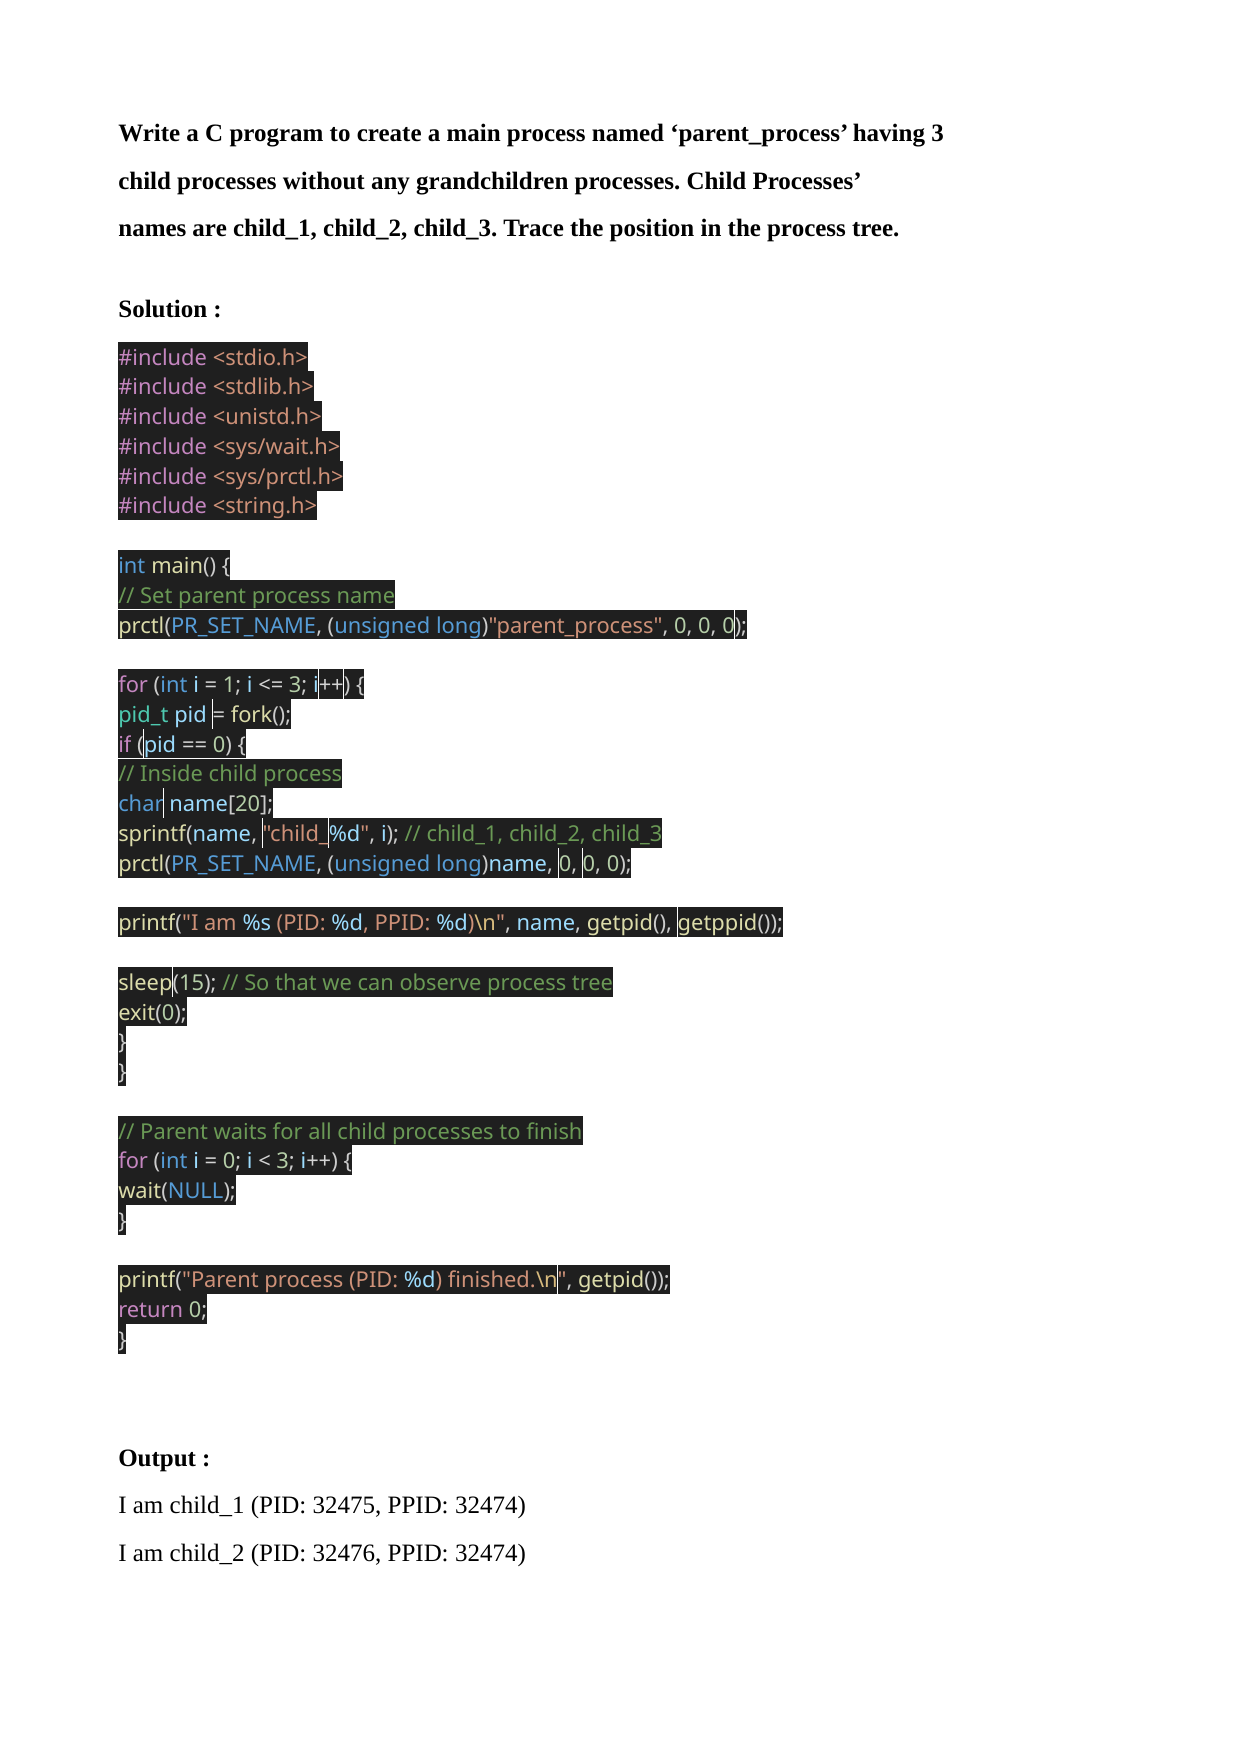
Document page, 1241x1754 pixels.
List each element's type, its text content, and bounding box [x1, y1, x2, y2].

text Solution : [118, 294, 1122, 323]
text } [118, 1056, 1122, 1086]
text sleep(15); // So that we can observe process tree [118, 967, 1122, 997]
text } [118, 1205, 1122, 1235]
text int main() { [118, 550, 1122, 580]
text Write a C program to create a main process named ‘parent_process’ having 3 [118, 118, 1122, 147]
text wait(NULL); [118, 1175, 1122, 1205]
text pid_t pid = fork(); [118, 699, 1122, 729]
text Output : [118, 1443, 1122, 1472]
text #include <stdio.h> [118, 342, 1122, 371]
text I am child_2 (PID: 32476, PPID: 32474) [118, 1538, 1122, 1567]
text #include <stdlib.h> [118, 371, 1122, 401]
text prctl(PR_SET_NAME, (unsigned long)"parent_process", 0, 0, 0); [118, 609, 1122, 639]
text // Inside child process [118, 758, 1122, 788]
text sprintf(name, "child_%d", i); // child_1, child_2, child_3 [118, 818, 1122, 848]
text #include <string.h> [118, 491, 1122, 520]
text printf("Parent process (PID: %d) finished.\n", getpid()); [118, 1264, 1122, 1294]
text if (pid == 0) { [118, 729, 1122, 758]
text // Parent waits for all child processes to finish [118, 1116, 1122, 1145]
text printf("I am %s (PID: %d, PPID: %d)\n", name, getpid(), getppid()); [118, 907, 1122, 937]
text prctl(PR_SET_NAME, (unsigned long)name, 0, 0, 0); [118, 848, 1122, 878]
text #include <unistd.h> [118, 401, 1122, 431]
text } [118, 1026, 1122, 1056]
text for (int i = 0; i < 3; i++) { [118, 1145, 1122, 1175]
text #include <sys/wait.h> [118, 431, 1122, 461]
text child processes without any grandchildren processes. Child Processes’ [118, 166, 1122, 194]
text } [118, 1324, 1122, 1354]
text // Set parent process name [118, 580, 1122, 609]
text for (int i = 1; i <= 3; i++) { [118, 669, 1122, 699]
text #include <sys/prctl.h> [118, 461, 1122, 491]
text names are child_1, child_2, child_3. Trace the position in the process tree. [118, 213, 1122, 275]
text exit(0); [118, 997, 1122, 1026]
text I am child_1 (PID: 32475, PPID: 32474) [118, 1491, 1122, 1519]
text char name[20]; [118, 788, 1122, 818]
text return 0; [118, 1294, 1122, 1324]
